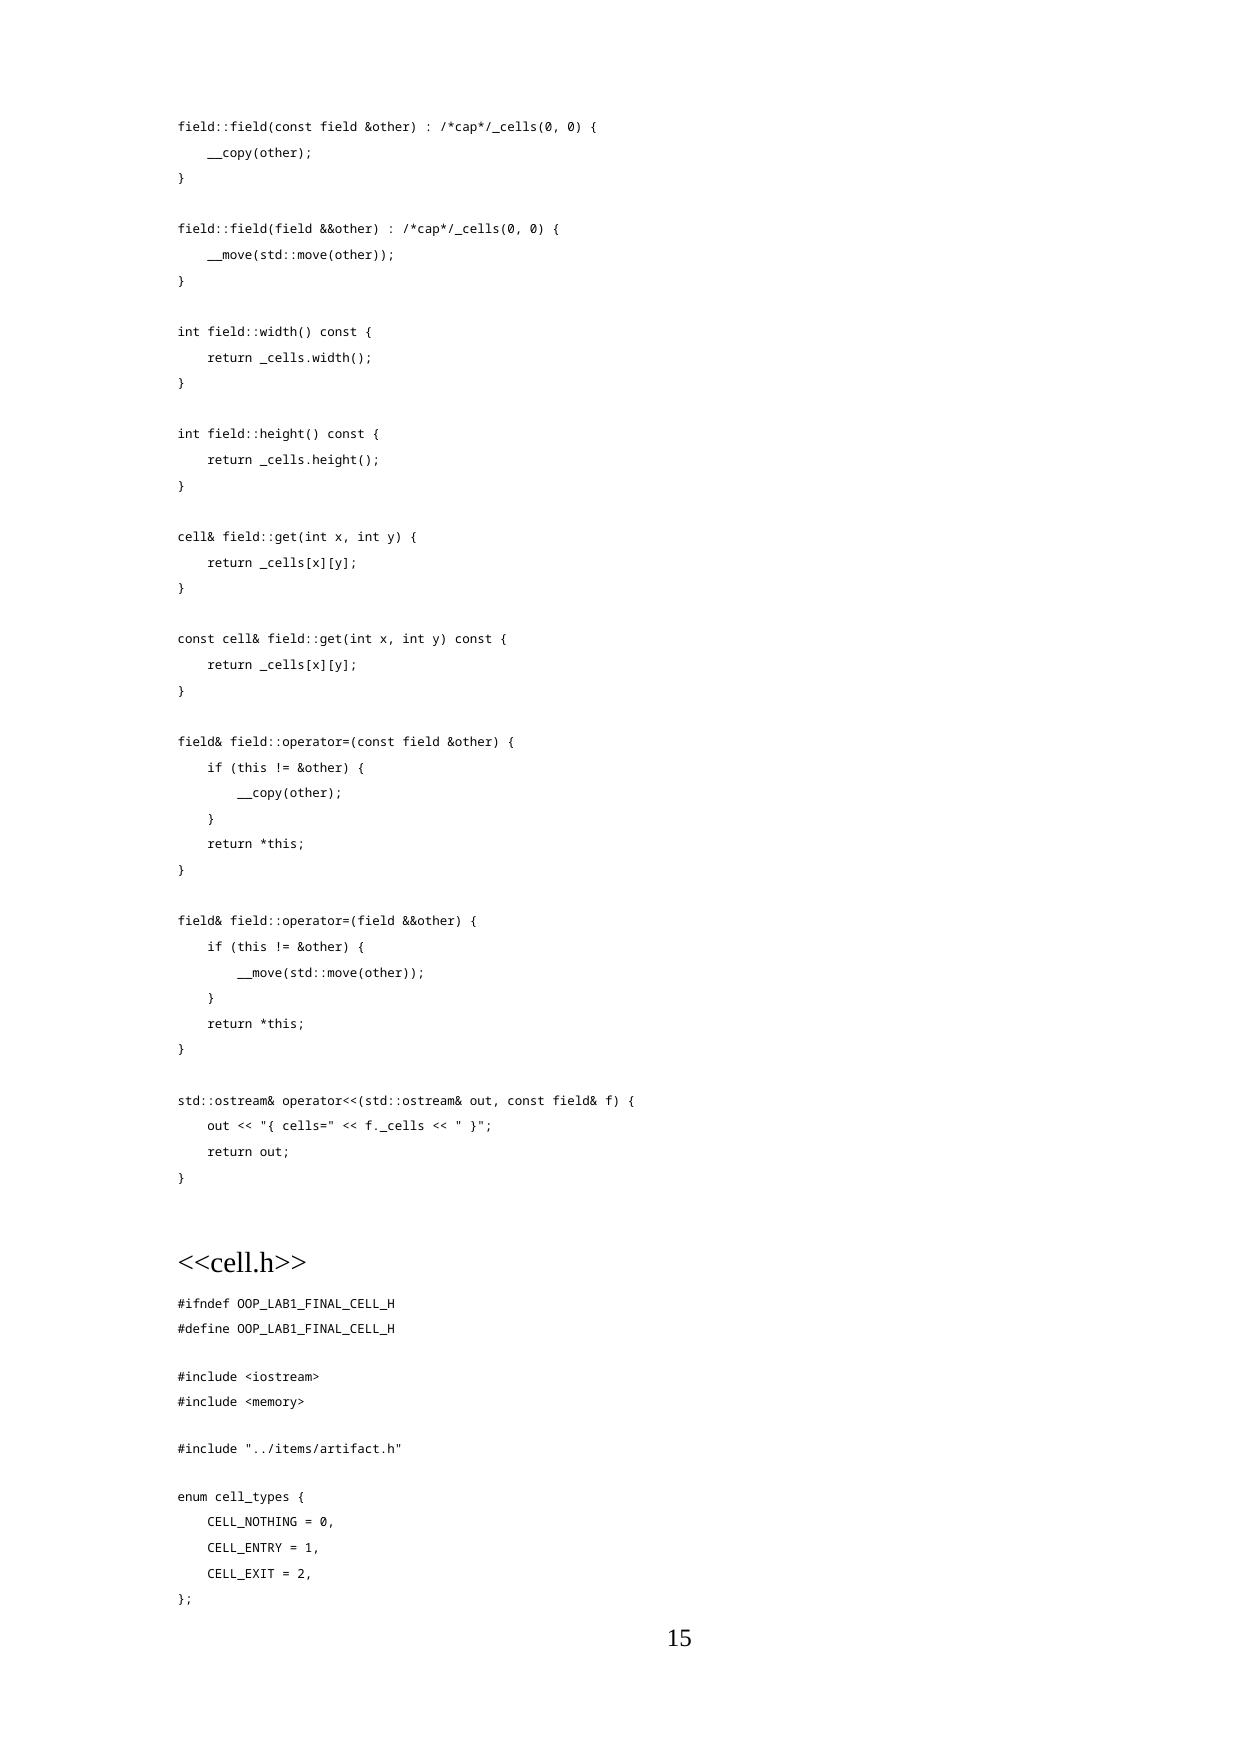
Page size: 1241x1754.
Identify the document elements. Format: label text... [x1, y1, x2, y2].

text enum cell_types { [177, 1488, 1181, 1505]
text out << "{ cells=" << f._cells << " }"; [177, 1117, 1181, 1134]
text cell& field::get(int x, int y) { [177, 528, 1181, 545]
text CELL_EXIT = 2, [177, 1565, 1181, 1582]
text return _cells.height(); [177, 451, 1181, 468]
text int field::width() const { [177, 323, 1181, 340]
text return *this; [177, 836, 1181, 853]
text CELL_NOTHING = 0, [177, 1513, 1181, 1531]
text field& field::operator=(field &&other) { [177, 912, 1181, 929]
text return _cells[x][y]; [177, 554, 1181, 571]
text __copy(other); [177, 144, 1181, 161]
text } [177, 989, 1181, 1006]
text #ifndef OOP_LAB1_FINAL_CELL_H [177, 1295, 1181, 1312]
text #define OOP_LAB1_FINAL_CELL_H [177, 1321, 1181, 1338]
text std::ostream& operator<<(std::ostream& out, const field& f) { [177, 1092, 1181, 1109]
text return *this; [177, 1015, 1181, 1032]
text if (this != &other) { [177, 759, 1181, 776]
text #include <iostream> [177, 1368, 1181, 1385]
text return _cells[x][y]; [177, 656, 1181, 673]
text } [177, 682, 1181, 699]
text __copy(other); [177, 784, 1181, 801]
text return out; [177, 1143, 1181, 1160]
text } [177, 272, 1181, 289]
text <<cell.h>> [177, 1245, 1181, 1278]
text } [177, 1041, 1181, 1058]
text } [177, 810, 1181, 827]
text #include "../items/artifact.h" [177, 1441, 1181, 1458]
text if (this != &other) { [177, 938, 1181, 955]
text int field::height() const { [177, 426, 1181, 443]
text __move(std::move(other)); [177, 246, 1181, 263]
text } [177, 579, 1181, 596]
text #include <memory> [177, 1393, 1181, 1411]
text return _cells.width(); [177, 349, 1181, 366]
text } [177, 1169, 1181, 1186]
text field::field(const field &other) : /*cap*/_cells(0, 0) { [177, 118, 1181, 135]
text } [177, 861, 1181, 878]
text __move(std::move(other)); [177, 964, 1181, 981]
text field::field(field &&other) : /*cap*/_cells(0, 0) { [177, 221, 1181, 238]
text const cell& field::get(int x, int y) const { [177, 631, 1181, 648]
text } [177, 169, 1181, 186]
text }; [177, 1590, 1181, 1607]
text } [177, 374, 1181, 391]
text CELL_ENTRY = 1, [177, 1539, 1181, 1556]
text } [177, 477, 1181, 494]
text field& field::operator=(const field &other) { [177, 733, 1181, 750]
